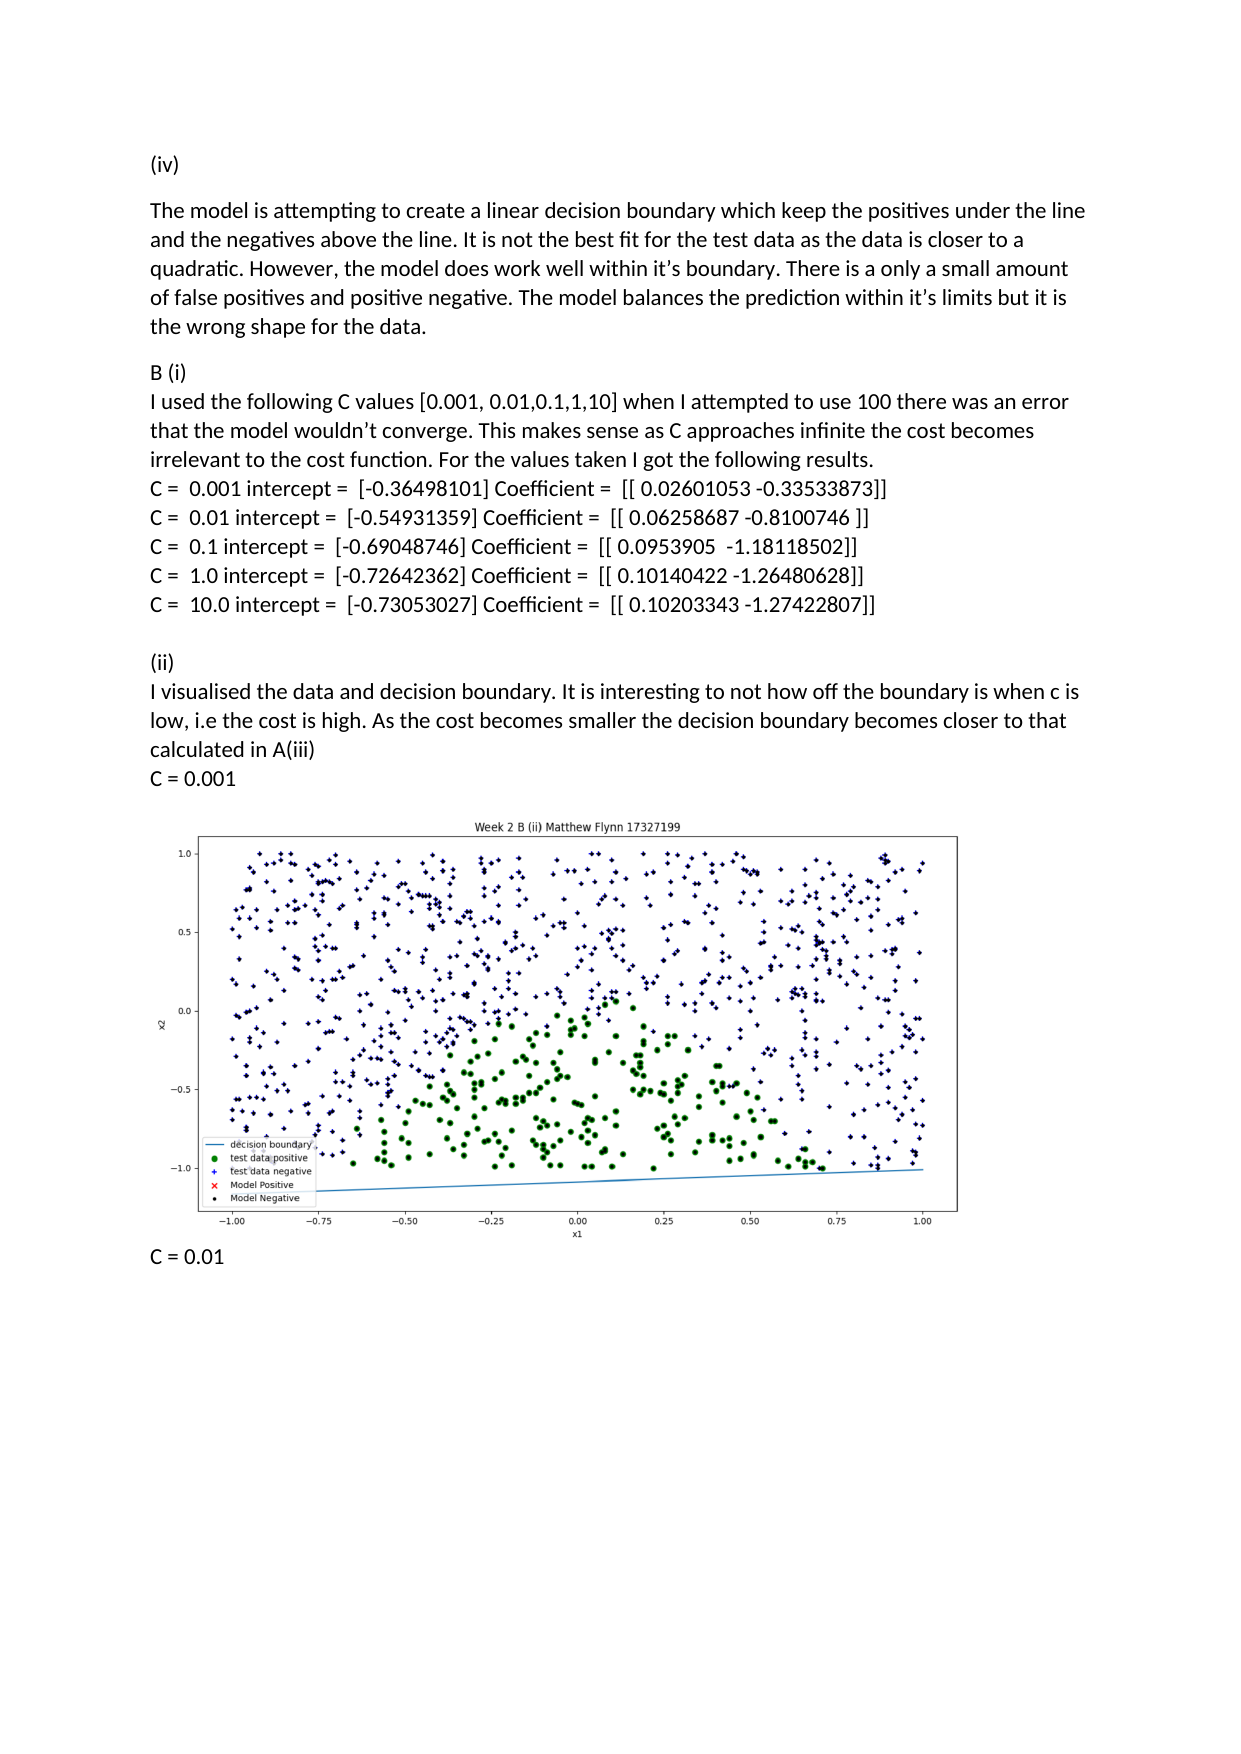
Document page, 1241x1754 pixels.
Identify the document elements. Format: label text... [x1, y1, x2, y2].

text C = 0.001 [150, 764, 1090, 793]
text B (i) [150, 358, 1090, 386]
text (iv) [150, 150, 1090, 178]
text C = 0.001 intercept = [-0.36498101] Coefficient = [[ 0.02601053 -0.33533873]] [150, 474, 1090, 502]
text I used the following C values [0.001, 0.01,0.1,1,10] when I attempted to use 100 there was an error that the model wouldn’t converge. This makes sense as C approaches infinite the cost becomes irrelevant to the cost function. For the values taken I got the following results. [150, 387, 1090, 473]
text C = 10.0 intercept = [-0.73053027] Coefficient = [[ 0.10203343 -1.27422807]] [150, 590, 1090, 618]
text C = 0.01 [150, 1242, 1090, 1270]
text C = 1.0 intercept = [-0.72642362] Coefficient = [[ 0.10140422 -1.26480628]] [150, 561, 1090, 589]
text The model is attempting to create a linear decision boundary which keep the positives under the line and the negatives above the line. It is not the best fit for the test data as the data is closer to a quadratic. However, the model does work well within it’s boundary. There is a only a small amount of false positives and positive negative. The model balances the prediction within it’s limits but it is the wrong shape for the data. [150, 196, 1090, 340]
text C = 0.1 intercept = [-0.69048746] Coefficient = [[ 0.0953905 -1.18118502]] [150, 532, 1090, 560]
text (ii) [150, 648, 1090, 676]
text C = 0.01 intercept = [-0.54931359] Coefficient = [[ 0.06258687 -0.8100746 ]] [150, 503, 1090, 531]
text I visualised the data and decision boundary. It is interesting to not how off the boundary is when c is low, i.e the cost is high. As the cost becomes smaller the decision boundary becomes closer to that calculated in A(iii) [150, 677, 1090, 763]
